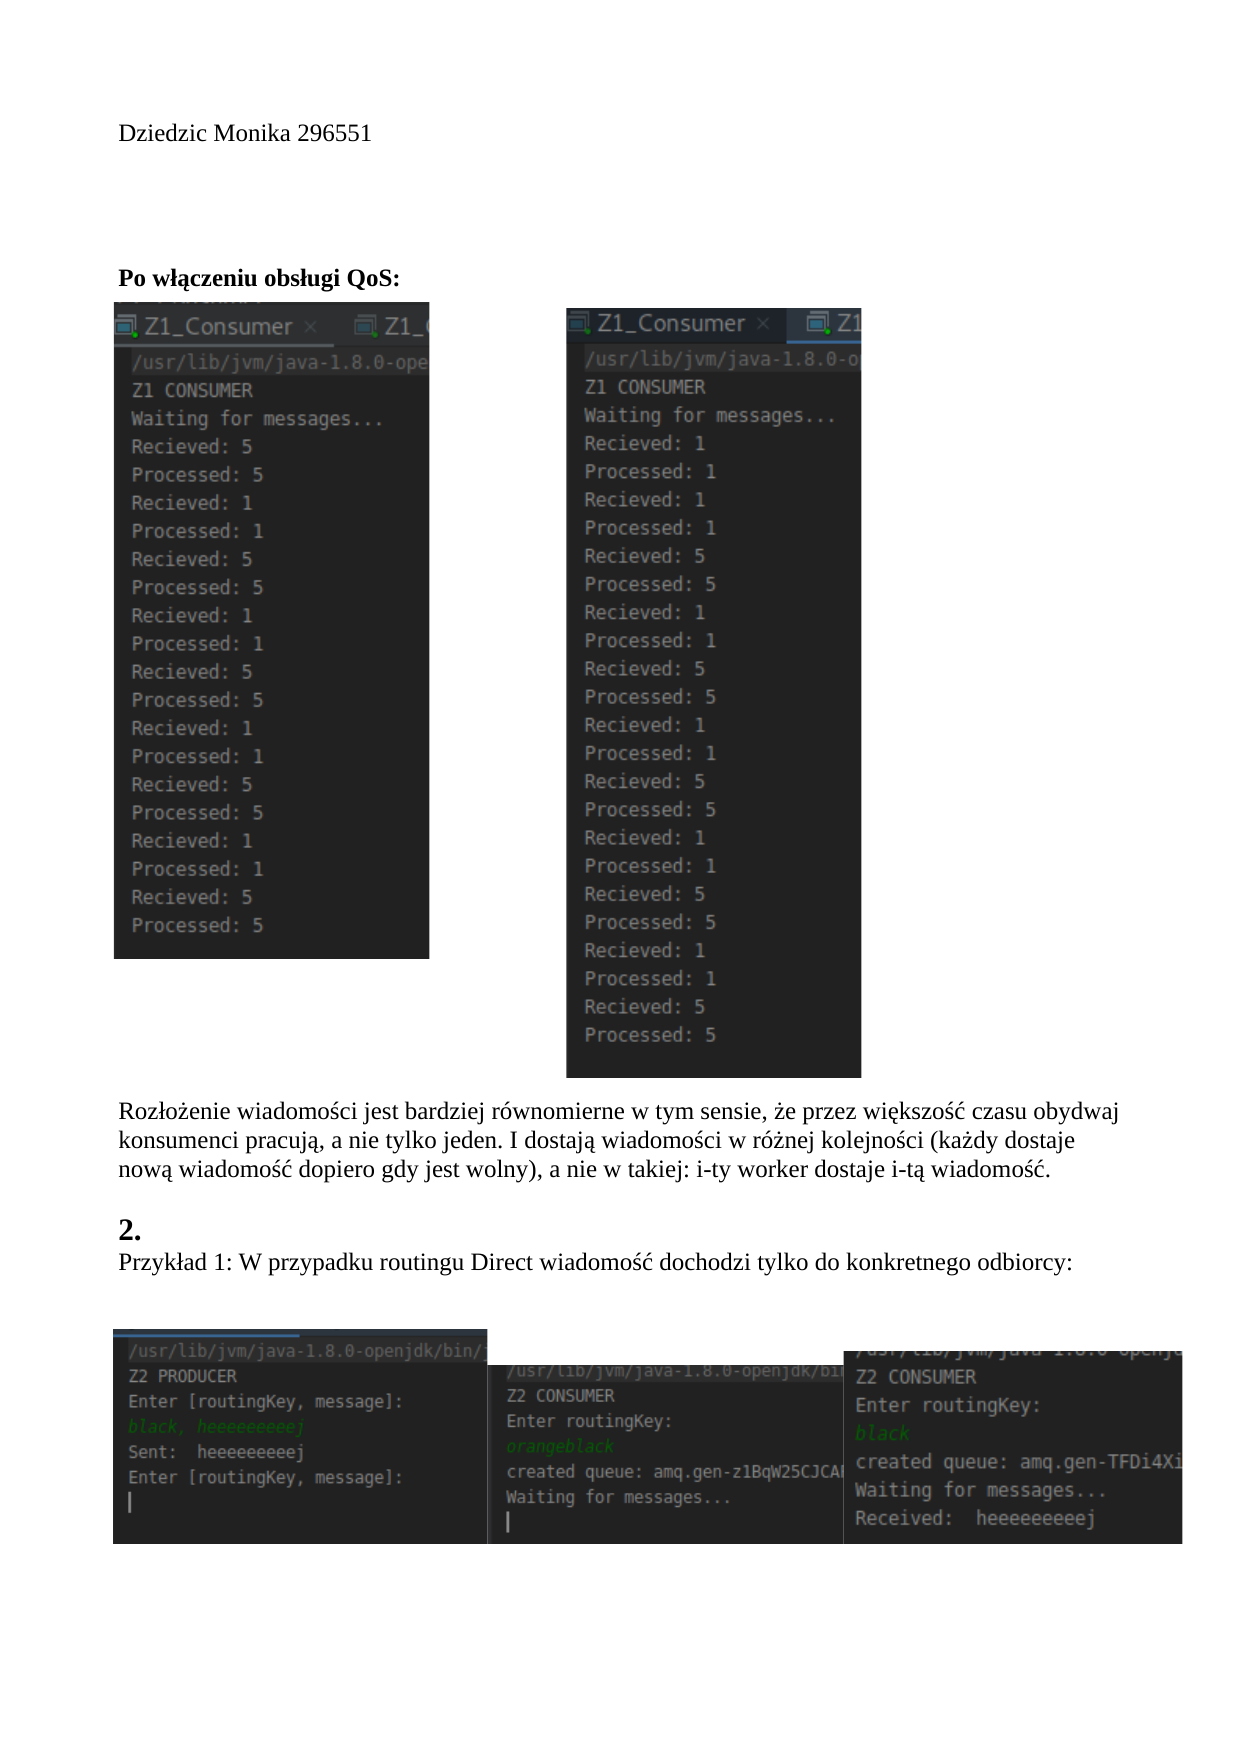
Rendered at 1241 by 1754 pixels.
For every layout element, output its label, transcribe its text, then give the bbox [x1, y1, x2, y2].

picture [566, 308, 862, 1078]
text Przykład 1: W przypadku routingu Direct wiadomość dochodzi tylko do konkretnego odbiorcy: [118, 1247, 1122, 1276]
picture [113, 302, 430, 959]
picture [113, 1329, 1183, 1544]
text Po włączeniu obsługi QoS: [118, 263, 1122, 291]
text Rozłożenie wiadomości jest bardziej równomierne w tym sensie, że przez większość czasu obydwaj konsumenci pracują, a nie tylko jeden. I dostają wiadomości w różnej kolejności (każdy dostaje nową wiadomość dopiero gdy jest wolny), a nie w takiej: i-ty worker dostaje i-tą wiadomość. [118, 1096, 1122, 1183]
text 2. [118, 1211, 1122, 1247]
